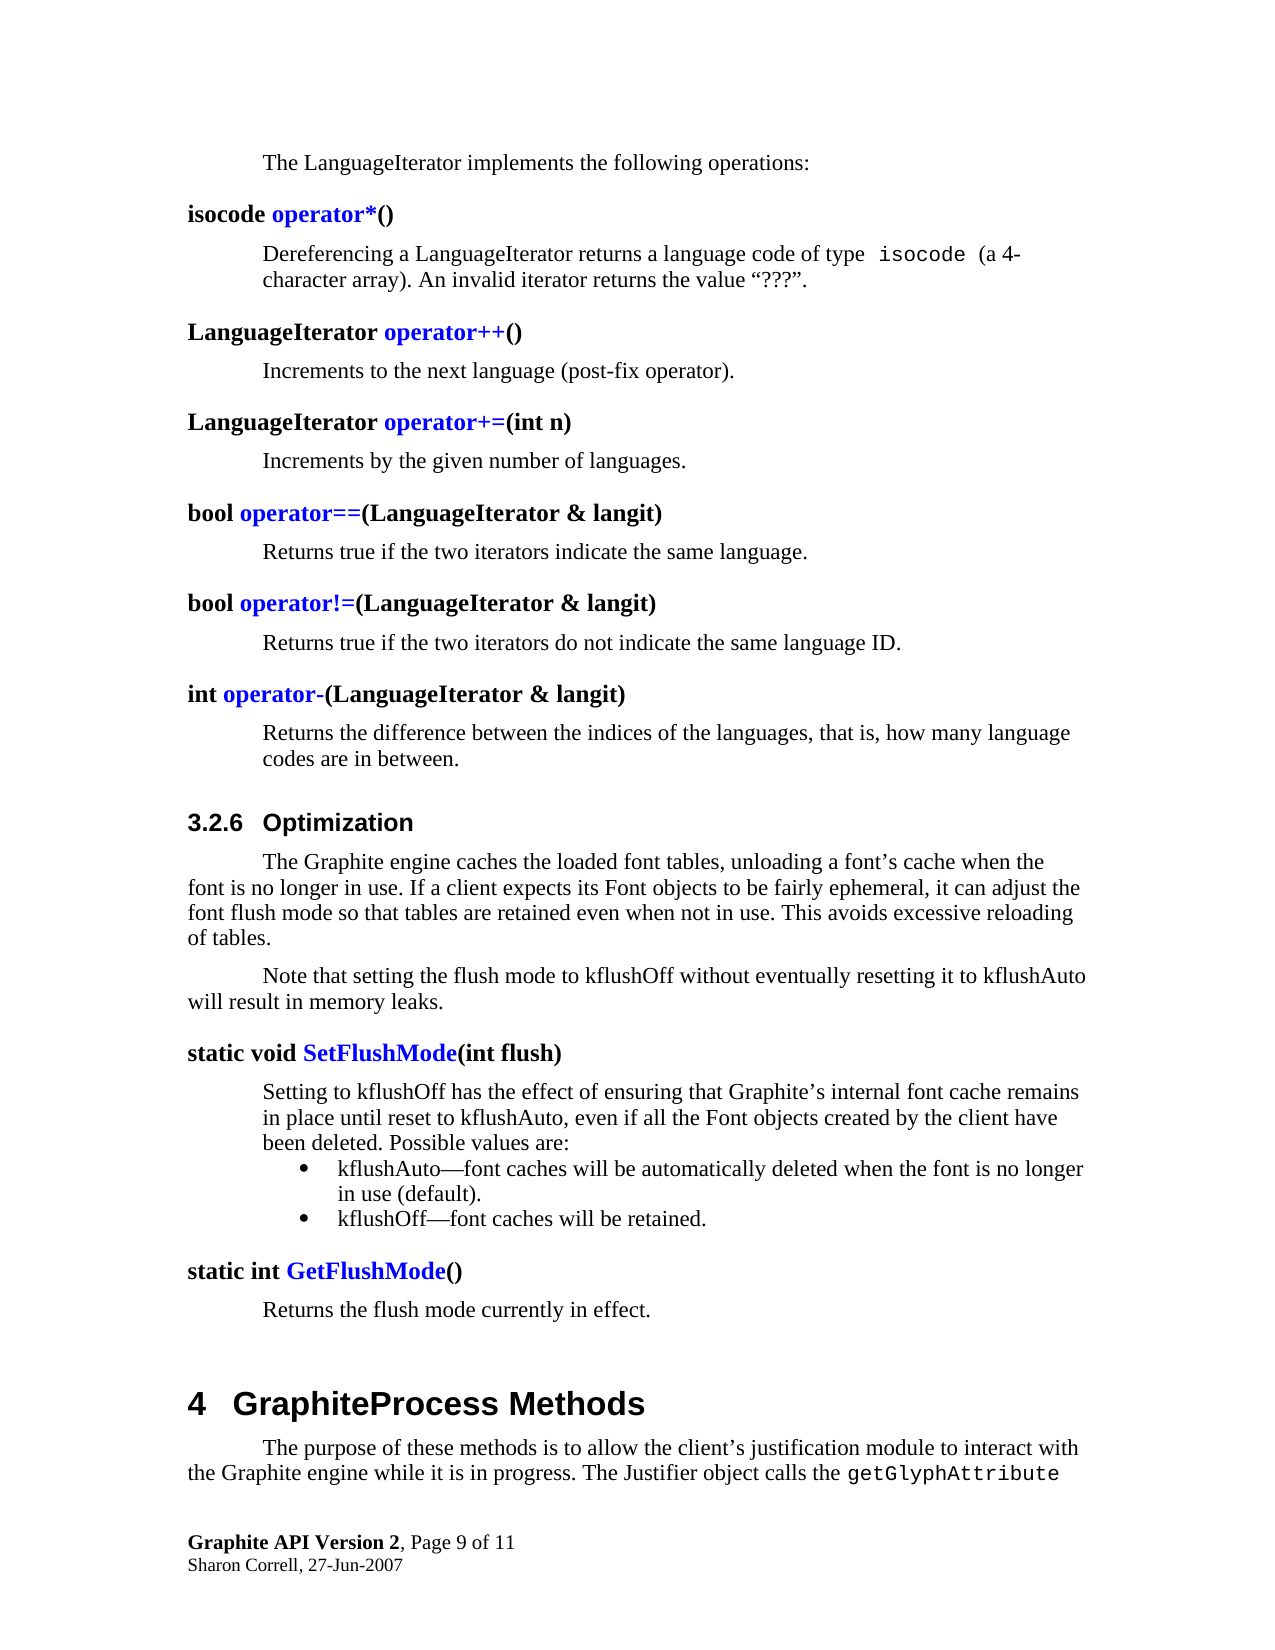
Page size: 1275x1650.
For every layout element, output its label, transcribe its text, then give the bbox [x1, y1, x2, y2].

text bool operator!=(LanguageIterator & langit) [187, 589, 1087, 617]
text Increments by the given number of languages. [262, 448, 1087, 474]
text Returns true if the two iterators do not indicate the same language ID. [262, 630, 1087, 655]
text bool operator==(LanguageIterator & langit) [187, 499, 1087, 527]
text The LanguageIterator implements the following operations: [187, 150, 1087, 175]
subtitle Optimization [187, 809, 1087, 837]
text Returns the flush mode currently in effect. [262, 1297, 1087, 1322]
subtitle GraphiteProcess Methods [187, 1385, 1087, 1422]
list kflushAuto—font caches will be automatically deleted when the font is no longer in use (default). [300, 1156, 1087, 1206]
text Returns the difference between the indices of the languages, that is, how many language codes are in between. [262, 720, 1087, 771]
text int operator-(LanguageIterator & langit) [187, 680, 1087, 708]
text The Graphite engine caches the loaded font tables, unloading a font’s cache when the font is no longer in use. If a client expects its Font objects to be fairly ephemeral, it can adjust the font flush mode so that tables are retained even when not in use. This avoids excessive reloading of tables. [187, 849, 1087, 951]
text Increments to the next language (post-fix operator). [262, 358, 1087, 383]
text Setting to kflushOff has the effect of ensuring that Graphite’s internal font cache remains in place until reset to kflushAuto, even if all the Font objects created by the client have been deleted. Possible values are: [262, 1079, 1087, 1156]
text isocode operator*() [187, 200, 1087, 228]
text Note that setting the flush mode to kflushOff without eventually resetting it to kflushAuto will result in memory leaks. [187, 963, 1087, 1014]
text LanguageIterator operator+=(int n) [187, 408, 1087, 436]
text static void SetFlushMode(int flush) [187, 1039, 1087, 1067]
text The purpose of these methods is to allow the client’s justification module to interact with the Graphite engine while it is in progress. The Justifier object calls the getGlyphAttribute [187, 1435, 1087, 1487]
text Returns true if the two iterators indicate the same language. [262, 539, 1087, 564]
text LanguageIterator operator++() [187, 318, 1087, 345]
text Dereferencing a LanguageIterator returns a language code of type isocode (a 4-character array). An invalid iterator returns the value “???”. [262, 241, 1087, 293]
list kflushOff—font caches will be retained. [300, 1206, 1087, 1232]
text static int GetFlushMode() [187, 1257, 1087, 1284]
